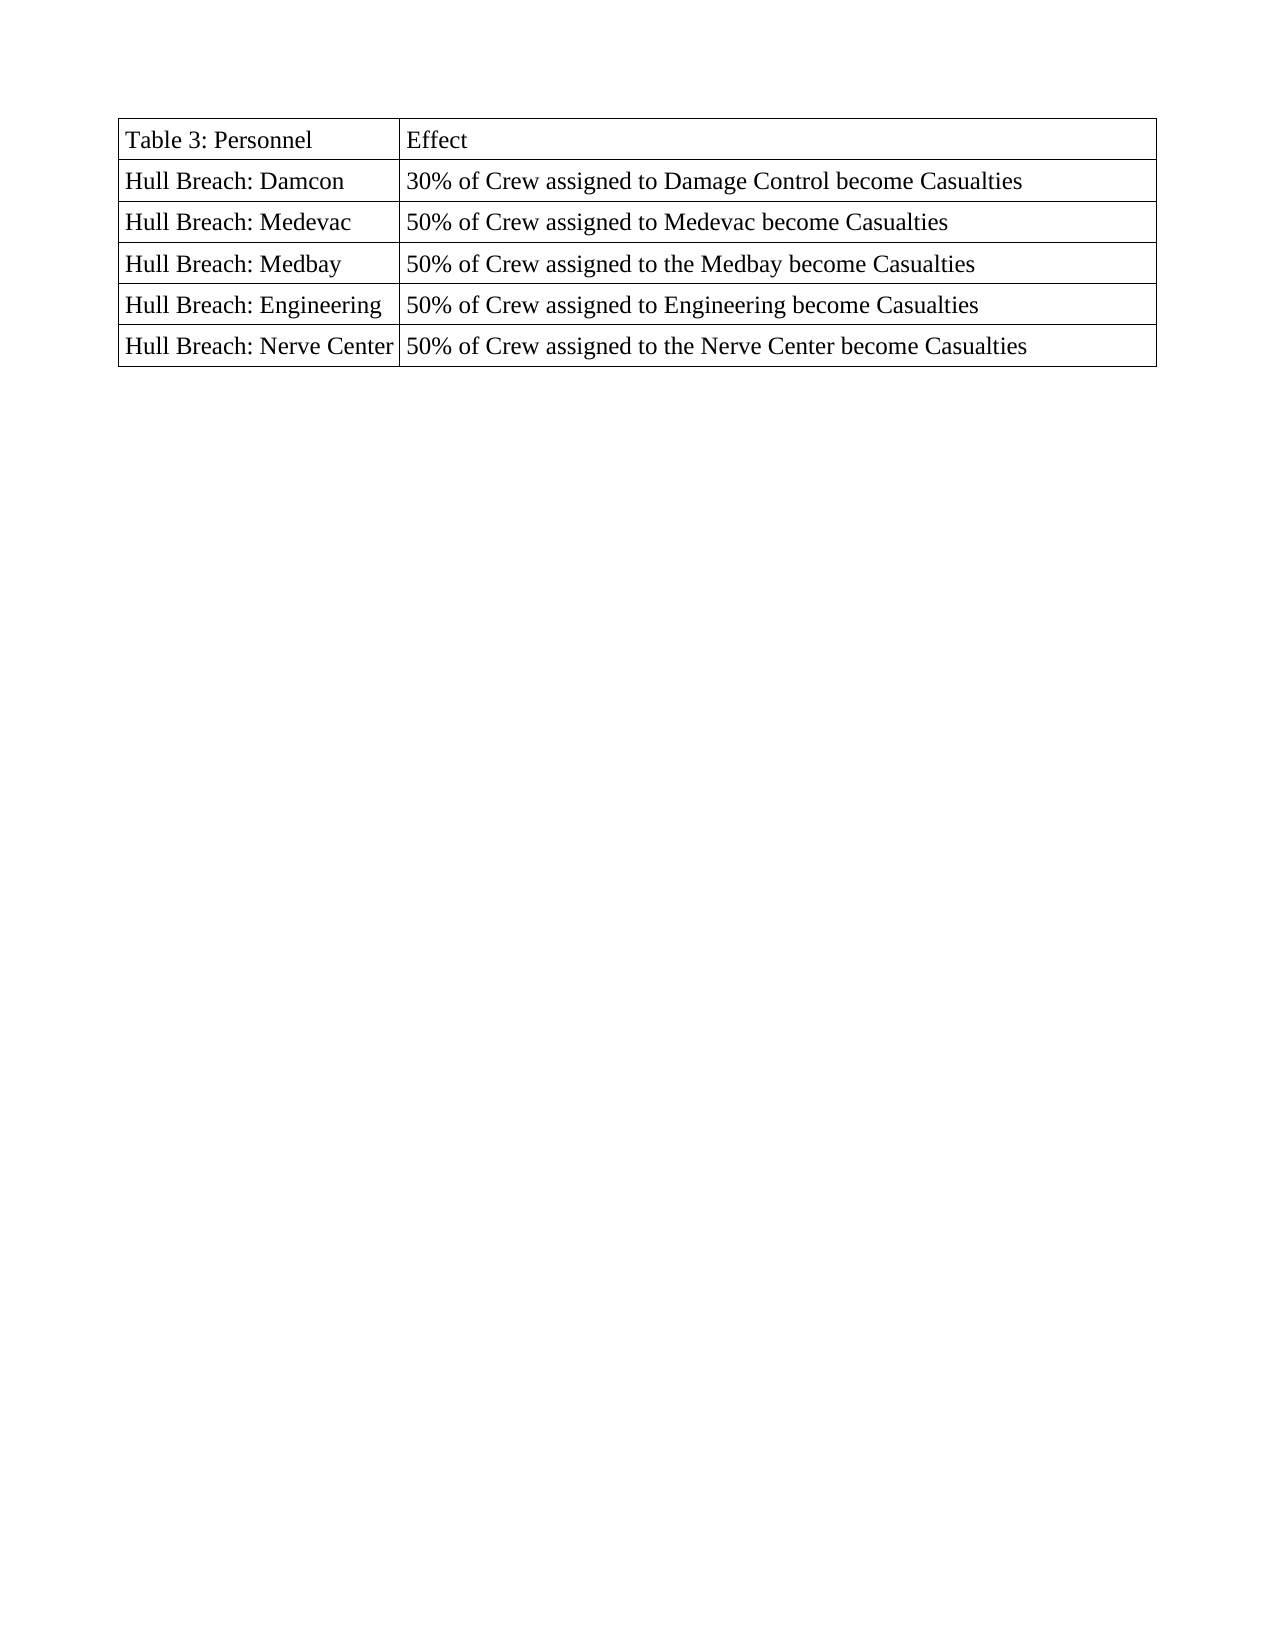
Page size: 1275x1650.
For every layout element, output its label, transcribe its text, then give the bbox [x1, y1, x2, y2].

table_cell Hull Breach: Damcon [119, 160, 399, 201]
table_cell Hull Breach: Nerve Center [119, 325, 399, 366]
table_header Effect [400, 119, 1156, 159]
table_cell 30% of Crew assigned to Damage Control become Casualties [400, 160, 1156, 201]
table_cell Hull Breach: Medbay [119, 243, 399, 283]
table_cell 50% of Crew assigned to Engineering become Casualties [400, 284, 1156, 324]
table_cell 50% of Crew assigned to the Medbay become Casualties [400, 243, 1156, 283]
table_cell 50% of Crew assigned to Medevac become Casualties [400, 202, 1156, 242]
table_cell 50% of Crew assigned to the Nerve Center become Casualties [400, 325, 1156, 366]
table_header Table 3: Personnel [119, 119, 399, 159]
table_cell Hull Breach: Medevac [119, 202, 399, 242]
table_cell Hull Breach: Engineering [119, 284, 399, 324]
